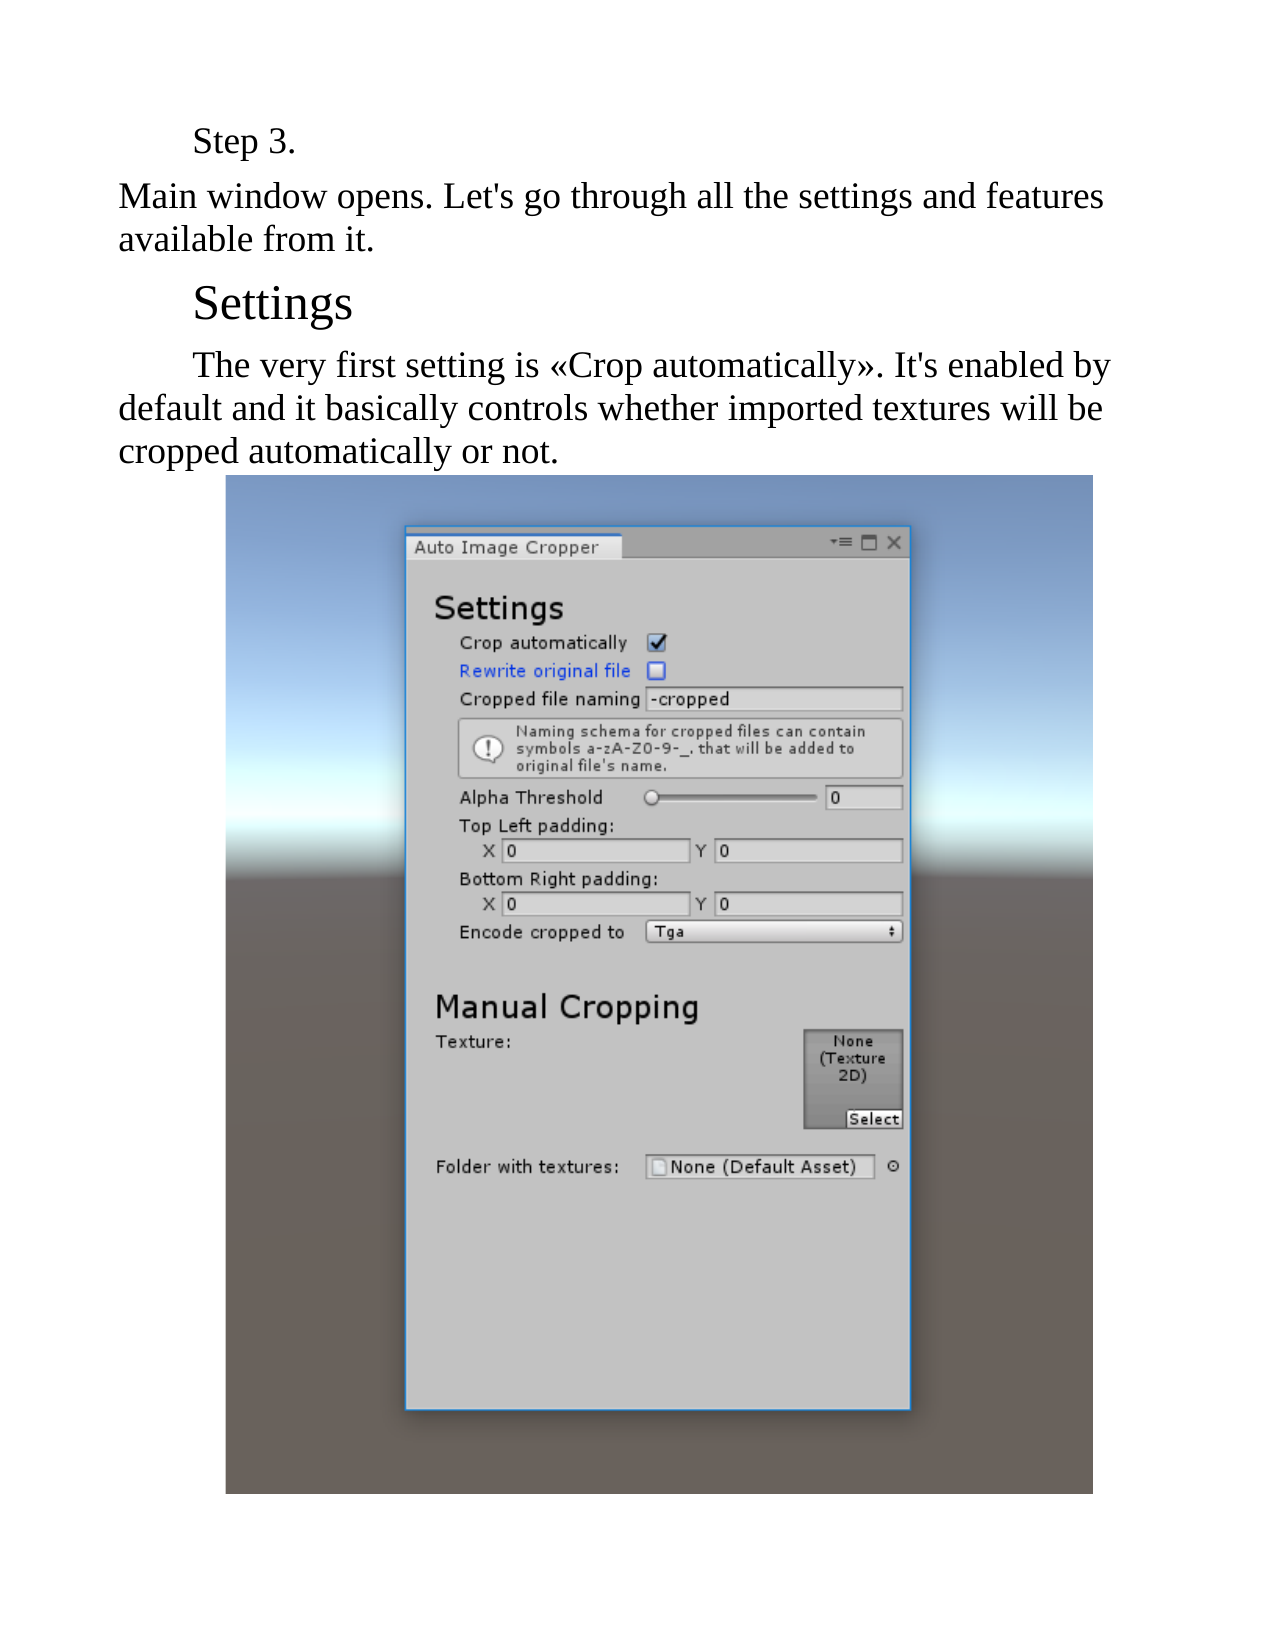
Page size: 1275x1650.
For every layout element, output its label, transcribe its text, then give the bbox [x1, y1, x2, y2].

text Main window opens. Let's go through all the settings and features available from it. [118, 174, 1157, 260]
text Settings [118, 272, 1157, 330]
text Step 3. [118, 118, 1157, 161]
text The very first setting is «Crop automatically». It's enabled by default and it basically controls whether imported textures will be cropped automatically or not. [118, 342, 1157, 472]
picture [225, 475, 1093, 1494]
